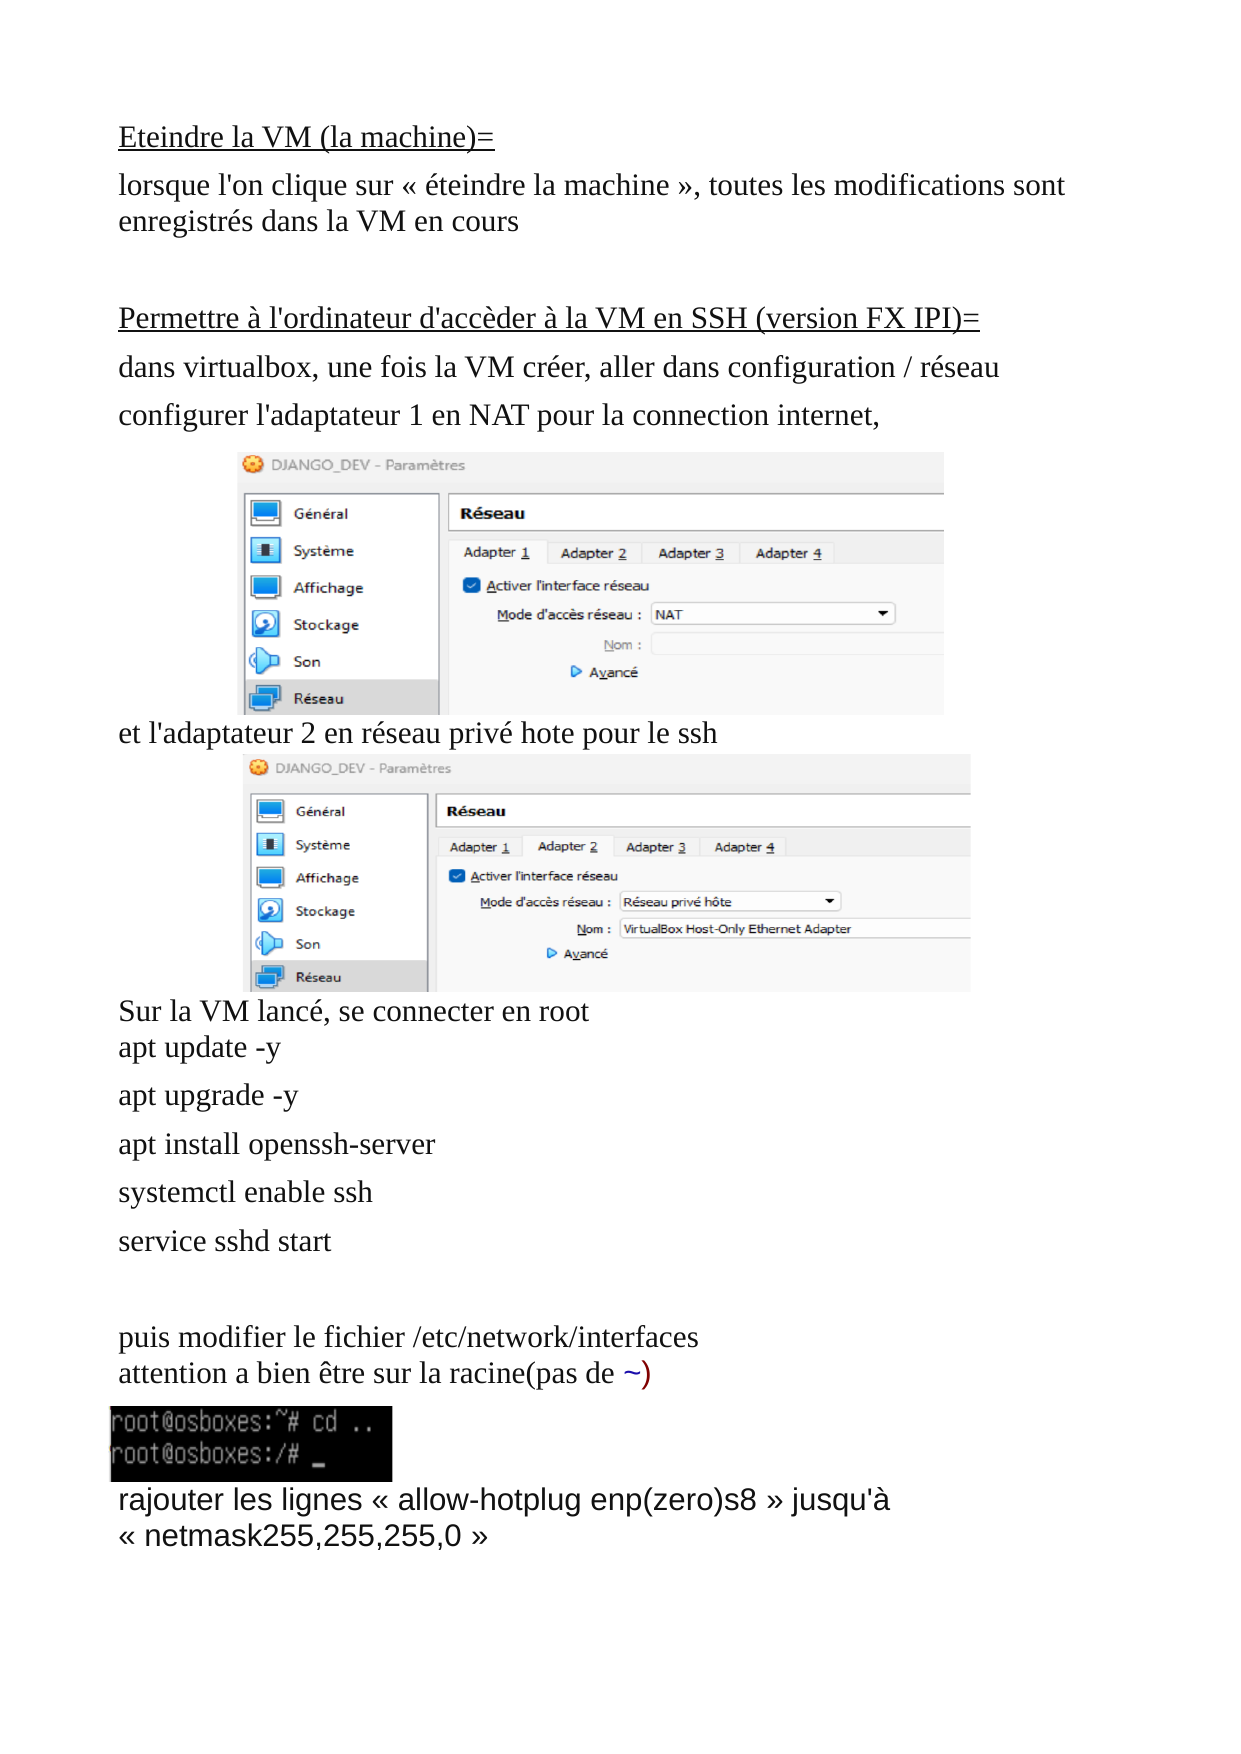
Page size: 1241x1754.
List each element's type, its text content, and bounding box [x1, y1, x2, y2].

text apt install openssh-server [118, 1125, 1122, 1161]
text configurer l'adaptateur 1 en NAT pour la connection internet, [118, 396, 1122, 432]
text puis modifier le fichier /etc/network/interfaces attention a bien être sur la racine(pas de ~) [118, 1319, 1122, 1391]
text apt upgrade -y [118, 1076, 1122, 1112]
picture [108, 1406, 393, 1482]
text dans virtualbox, une fois la VM créer, aller dans configuration / réseau [118, 348, 1122, 384]
text et l'adaptateur 2 en réseau privé hote pour le ssh Sur la VM lancé, se connecter en root apt update -y [118, 445, 1122, 1064]
text lorsque l'on clique sur « éteindre la machine », toutes les modifications sont enregistrés dans la VM en cours [118, 167, 1122, 238]
text Eteindre la VM (la machine)= [118, 118, 1122, 154]
picture [242, 754, 971, 992]
picture [237, 452, 944, 715]
text Permettre à l'ordinateur d'accèder à la VM en SSH (version FX IPI)= [118, 299, 1122, 335]
text systemctl enable ssh [118, 1173, 1122, 1209]
text rajouter les lignes « allow-hotplug enp(zero)s8 » jusqu'à « netmask255,255,255,0 » [118, 1403, 1122, 1553]
text service sshd start [118, 1222, 1122, 1258]
